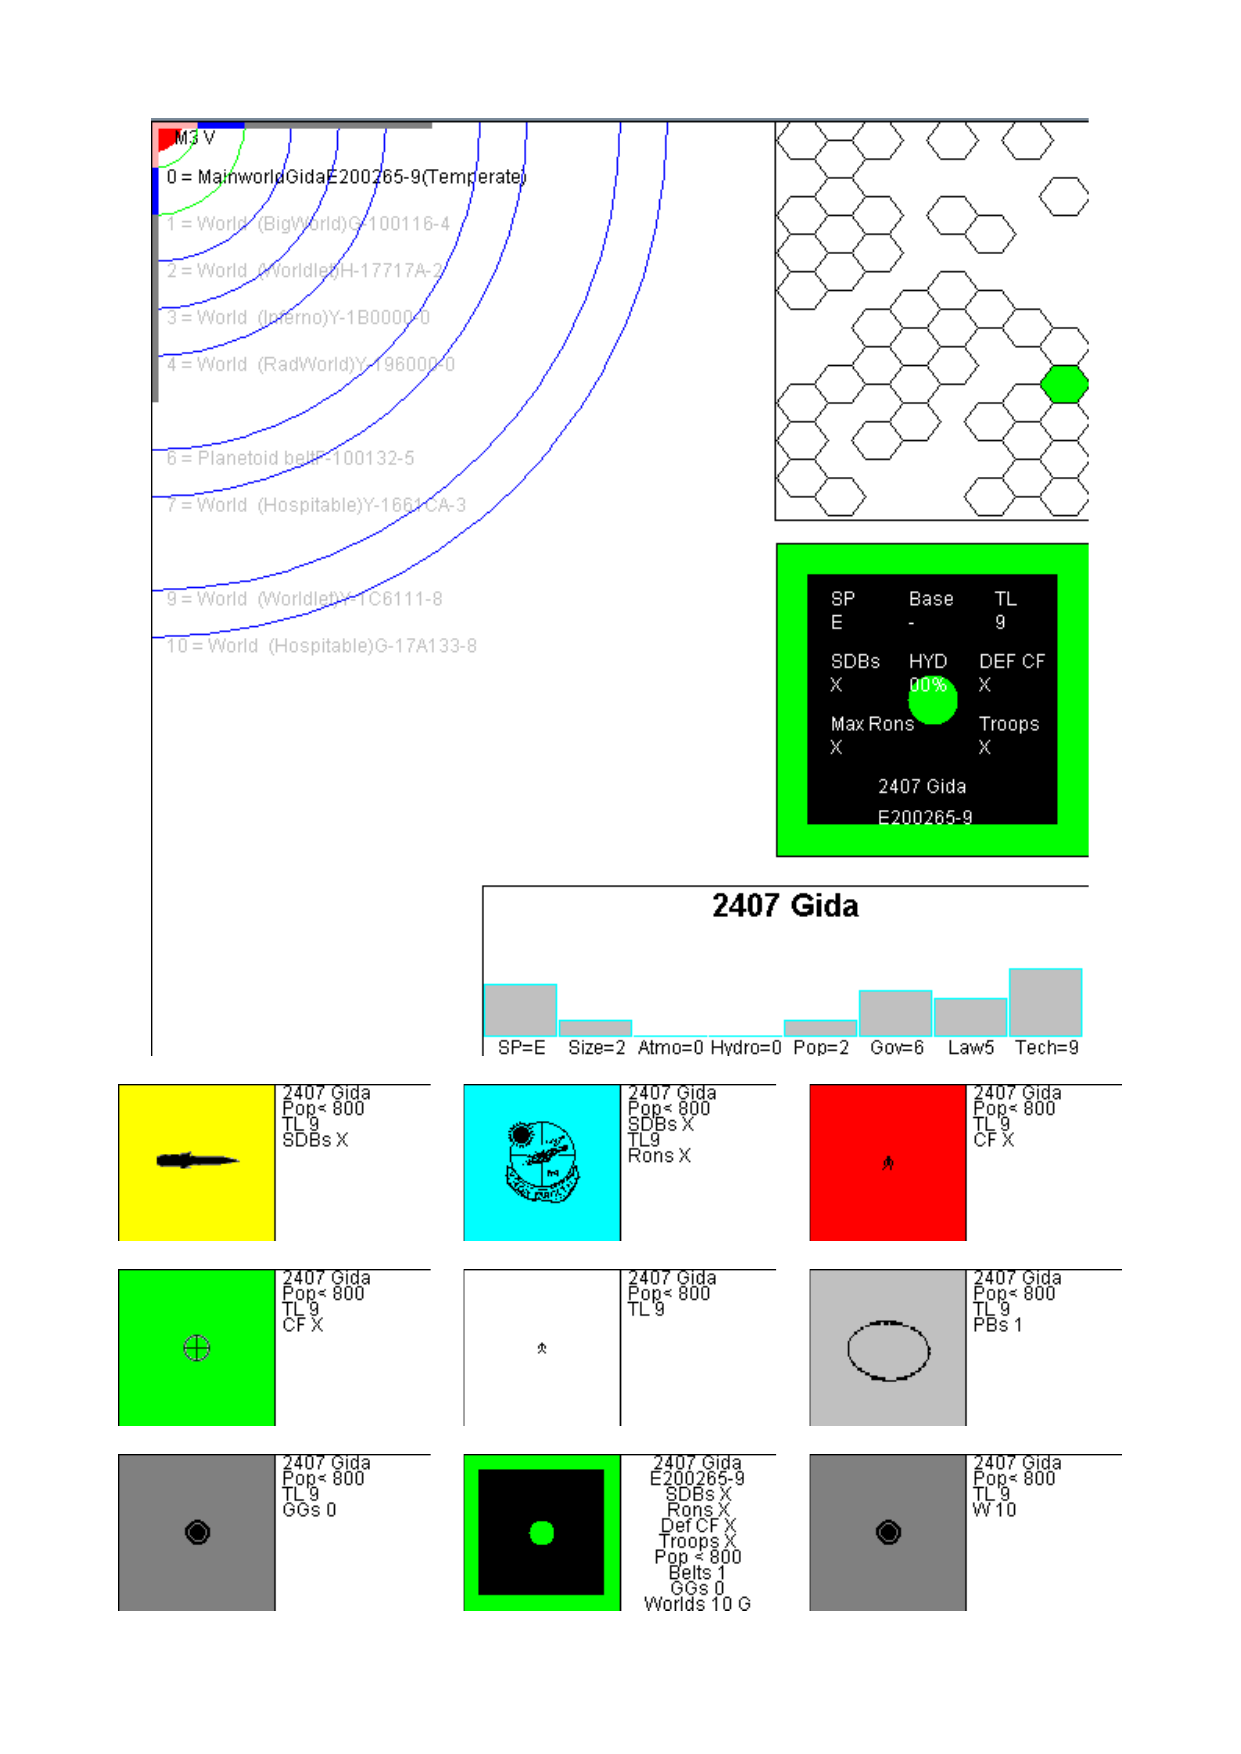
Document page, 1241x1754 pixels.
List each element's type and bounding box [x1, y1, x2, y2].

picture [151, 118, 1089, 1056]
picture [809, 1084, 1122, 1241]
picture [118, 1269, 431, 1426]
picture [809, 1454, 1122, 1611]
picture [809, 1269, 1122, 1426]
picture [118, 1454, 431, 1611]
picture [118, 1084, 431, 1241]
picture [463, 1269, 777, 1426]
picture [463, 1454, 777, 1611]
picture [463, 1084, 777, 1241]
